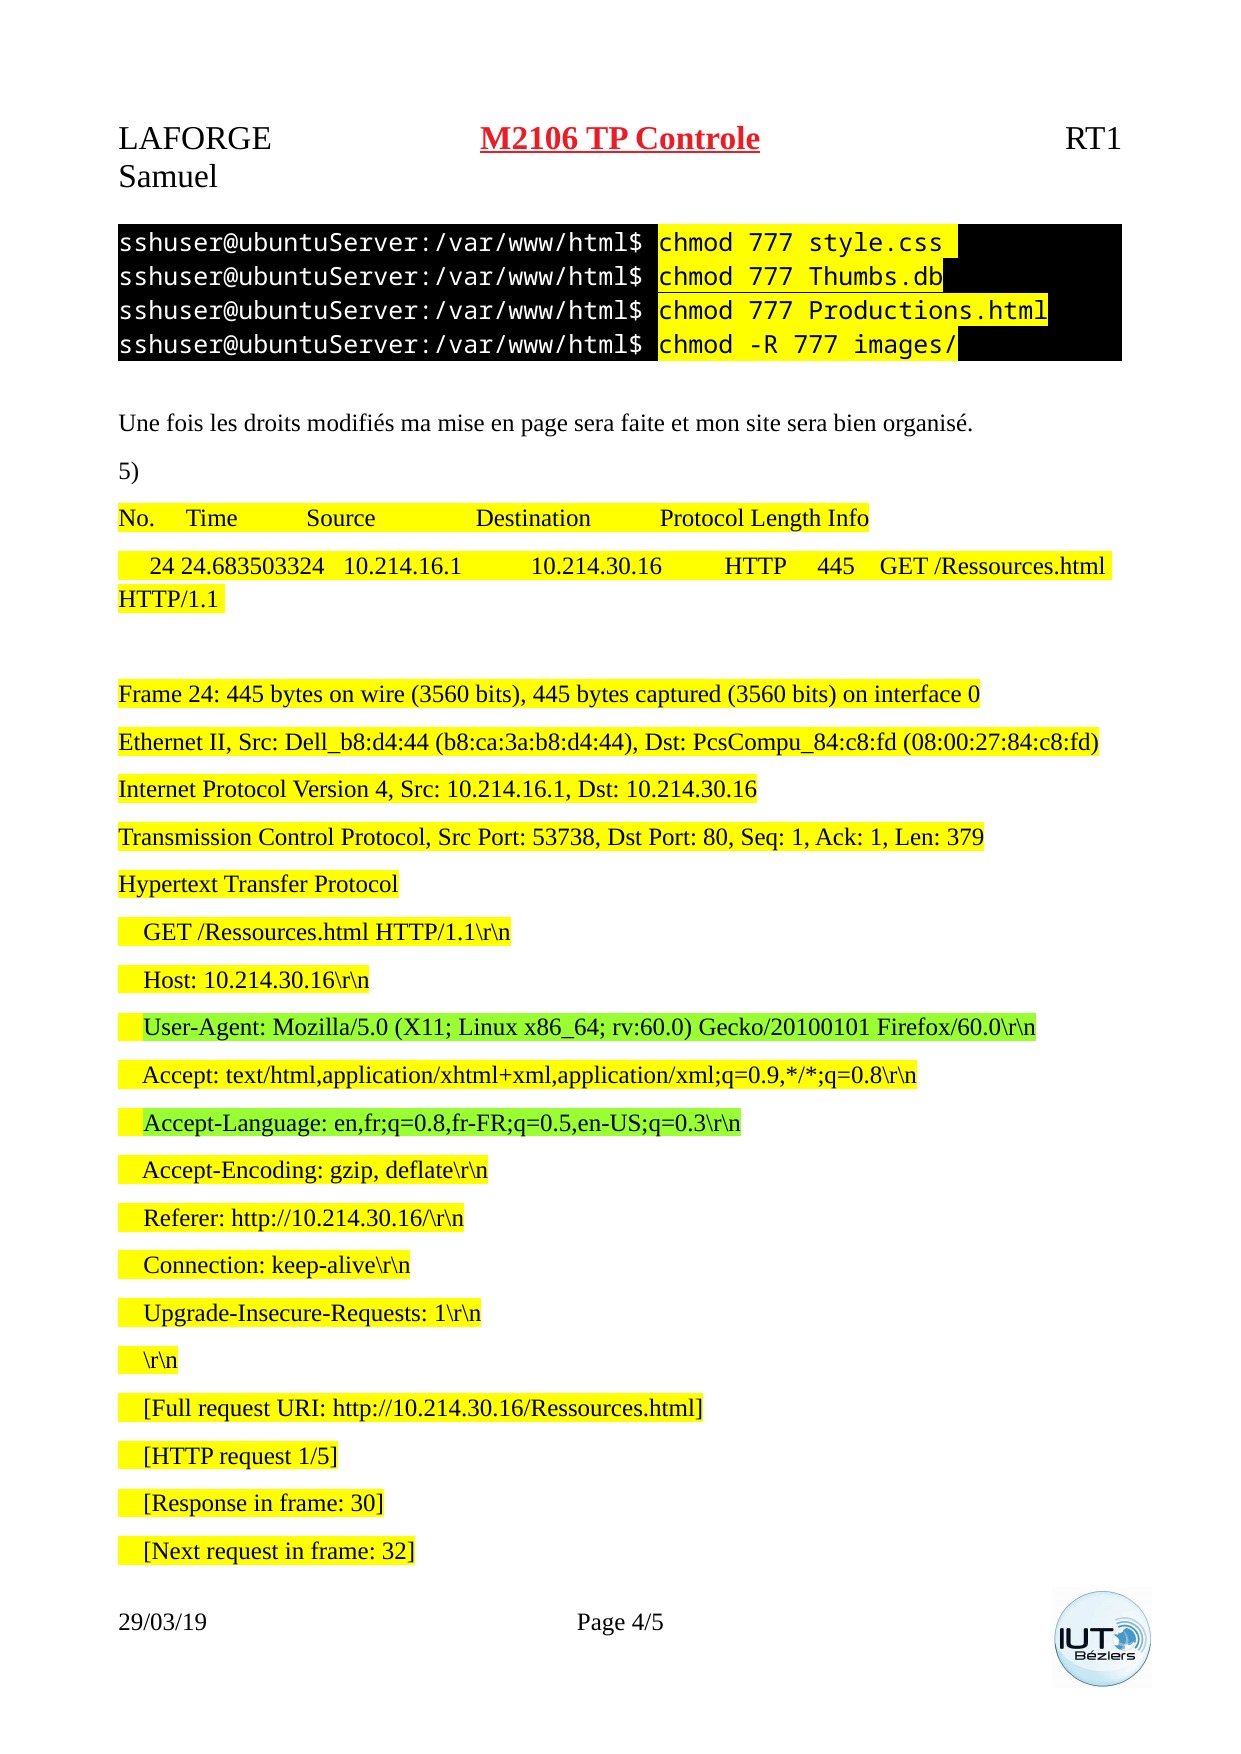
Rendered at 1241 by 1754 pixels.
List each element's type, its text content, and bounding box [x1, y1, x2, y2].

text Transmission Control Protocol, Src Port: 53738, Dst Port: 80, Seq: 1, Ack: 1, Len: 379 [118, 822, 1122, 851]
text Hypertext Transfer Protocol [118, 869, 1122, 898]
text sshuser@ubuntuServer:/var/www/html$ chmod 777 style.css [118, 224, 1122, 258]
text Accept-Language: en,fr;q=0.8,fr-FR;q=0.5,en-US;q=0.3\r\n [118, 1108, 1122, 1136]
text sshuser@ubuntuServer:/var/www/html$ chmod 777 Productions.html sshuser@ubuntuServer:/var/www/html$ chmod -R 777 images/ [118, 292, 1122, 361]
text Une fois les droits modifiés ma mise en page sera faite et mon site sera bien organisé. [118, 408, 1122, 437]
text Accept-Encoding: gzip, deflate\r\n [118, 1155, 1122, 1184]
text Frame 24: 445 bytes on wire (3560 bits), 445 bytes captured (3560 bits) on interface 0 [118, 679, 1122, 708]
text Internet Protocol Version 4, Src: 10.214.16.1, Dst: 10.214.30.16 [118, 774, 1122, 803]
text User-Agent: Mozilla/5.0 (X11; Linux x86_64; rv:60.0) Gecko/20100101 Firefox/60.0\r\n [118, 1012, 1122, 1041]
text [Response in frame: 30] [118, 1488, 1122, 1517]
text Connection: keep-alive\r\n [118, 1250, 1122, 1279]
text 5) [118, 456, 1122, 484]
picture [1051, 1587, 1153, 1688]
text Referer: http://10.214.30.16/\r\n [118, 1203, 1122, 1232]
text sshuser@ubuntuServer:/var/www/html$ chmod 777 Thumbs.db [118, 258, 1122, 292]
text 24 24.683503324 10.214.16.1 10.214.30.16 HTTP 445 GET /Ressources.html HTTP/1.1 [118, 551, 1122, 613]
text Ethernet II, Src: Dell_b8:d4:44 (b8:ca:3a:b8:d4:44), Dst: PcsCompu_84:c8:fd (08:00:27:84:c8:fd) [118, 727, 1122, 756]
text No. Time Source Destination Protocol Length Info [118, 503, 1122, 532]
text [Full request URI: http://10.214.30.16/Ressources.html] [118, 1393, 1122, 1422]
text [Next request in frame: 32] [118, 1536, 1122, 1565]
text [HTTP request 1/5] [118, 1441, 1122, 1469]
text GET /Ressources.html HTTP/1.1\r\n [118, 917, 1122, 946]
text Accept: text/html,application/xhtml+xml,application/xml;q=0.9,*/*;q=0.8\r\n [118, 1060, 1122, 1089]
text Upgrade-Insecure-Requests: 1\r\n [118, 1298, 1122, 1327]
text \r\n [118, 1346, 1122, 1374]
text Host: 10.214.30.16\r\n [118, 965, 1122, 993]
